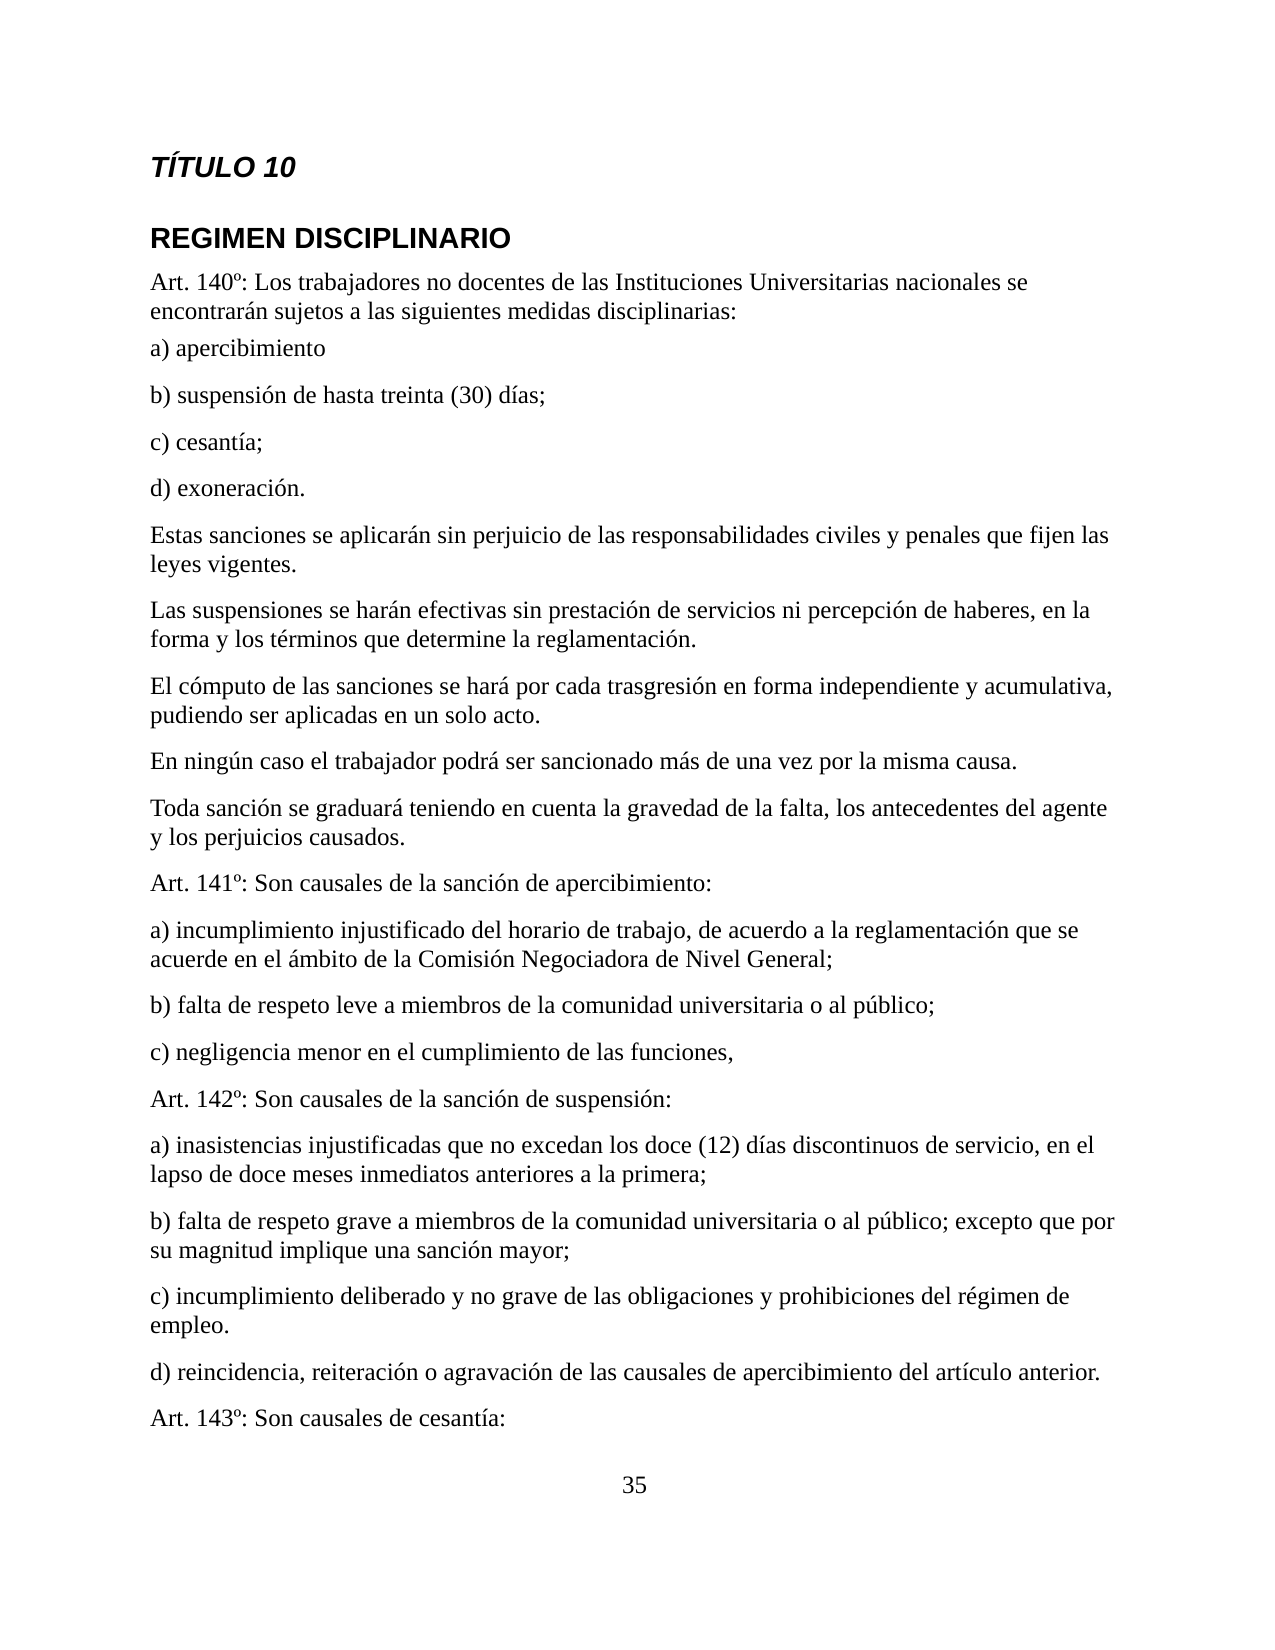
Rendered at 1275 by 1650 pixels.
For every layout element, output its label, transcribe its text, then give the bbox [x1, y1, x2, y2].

text c) incumplimiento deliberado y no grave de las obligaciones y prohibiciones del régimen de empleo. [150, 1281, 1125, 1339]
text a) inasistencias injustificadas que no excedan los doce (12) días discontinuos de servicio, en el lapso de doce meses inmediatos anteriores a la primera; [150, 1131, 1125, 1188]
text En ningún caso el trabajador podrá ser sancionado más de una vez por la misma causa. [150, 746, 1125, 775]
subtitle TÍTULO 10 [150, 150, 1125, 183]
text Art. 143º: Son causales de cesantía: [150, 1403, 1125, 1432]
text b) suspensión de hasta treinta (30) días; [150, 380, 1125, 409]
text c) cesantía; [150, 427, 1125, 456]
subtitle REGIMEN DISCIPLINARIO [150, 221, 1125, 254]
text c) negligencia menor en el cumplimiento de las funciones, [150, 1037, 1125, 1066]
text b) falta de respeto grave a miembros de la comunidad universitaria o al público; excepto que por su magnitud implique una sanción mayor; [150, 1206, 1125, 1263]
text b) falta de respeto leve a miembros de la comunidad universitaria o al público; [150, 991, 1125, 1019]
text Art. 141º: Son causales de la sanción de apercibimiento: [150, 868, 1125, 897]
text Art. 142º: Son causales de la sanción de suspensión: [150, 1084, 1125, 1113]
text a) incumplimiento injustificado del horario de trabajo, de acuerdo a la reglamentación que se acuerde en el ámbito de la Comisión Negociadora de Nivel General; [150, 915, 1125, 973]
text Estas sanciones se aplicarán sin perjuicio de las responsabilidades civiles y penales que fijen las leyes vigentes. [150, 520, 1125, 578]
text a) apercibimiento [150, 333, 1125, 362]
text d) reincidencia, reiteración o agravación de las causales de apercibimiento del artículo anterior. [150, 1357, 1125, 1386]
text Art. 140º: Los trabajadores no docentes de las Instituciones Universitarias nacionales se encontrarán sujetos a las siguientes medidas disciplinarias: [150, 267, 1125, 324]
text Las suspensiones se harán efectivas sin prestación de servicios ni percepción de haberes, en la forma y los términos que determine la reglamentación. [150, 596, 1125, 653]
text Toda sanción se graduará teniendo en cuenta la gravedad de la falta, los antecedentes del agente y los perjuicios causados. [150, 793, 1125, 851]
text El cómputo de las sanciones se hará por cada trasgresión en forma independiente y acumulativa, pudiendo ser aplicadas en un solo acto. [150, 671, 1125, 728]
text d) exoneración. [150, 473, 1125, 502]
